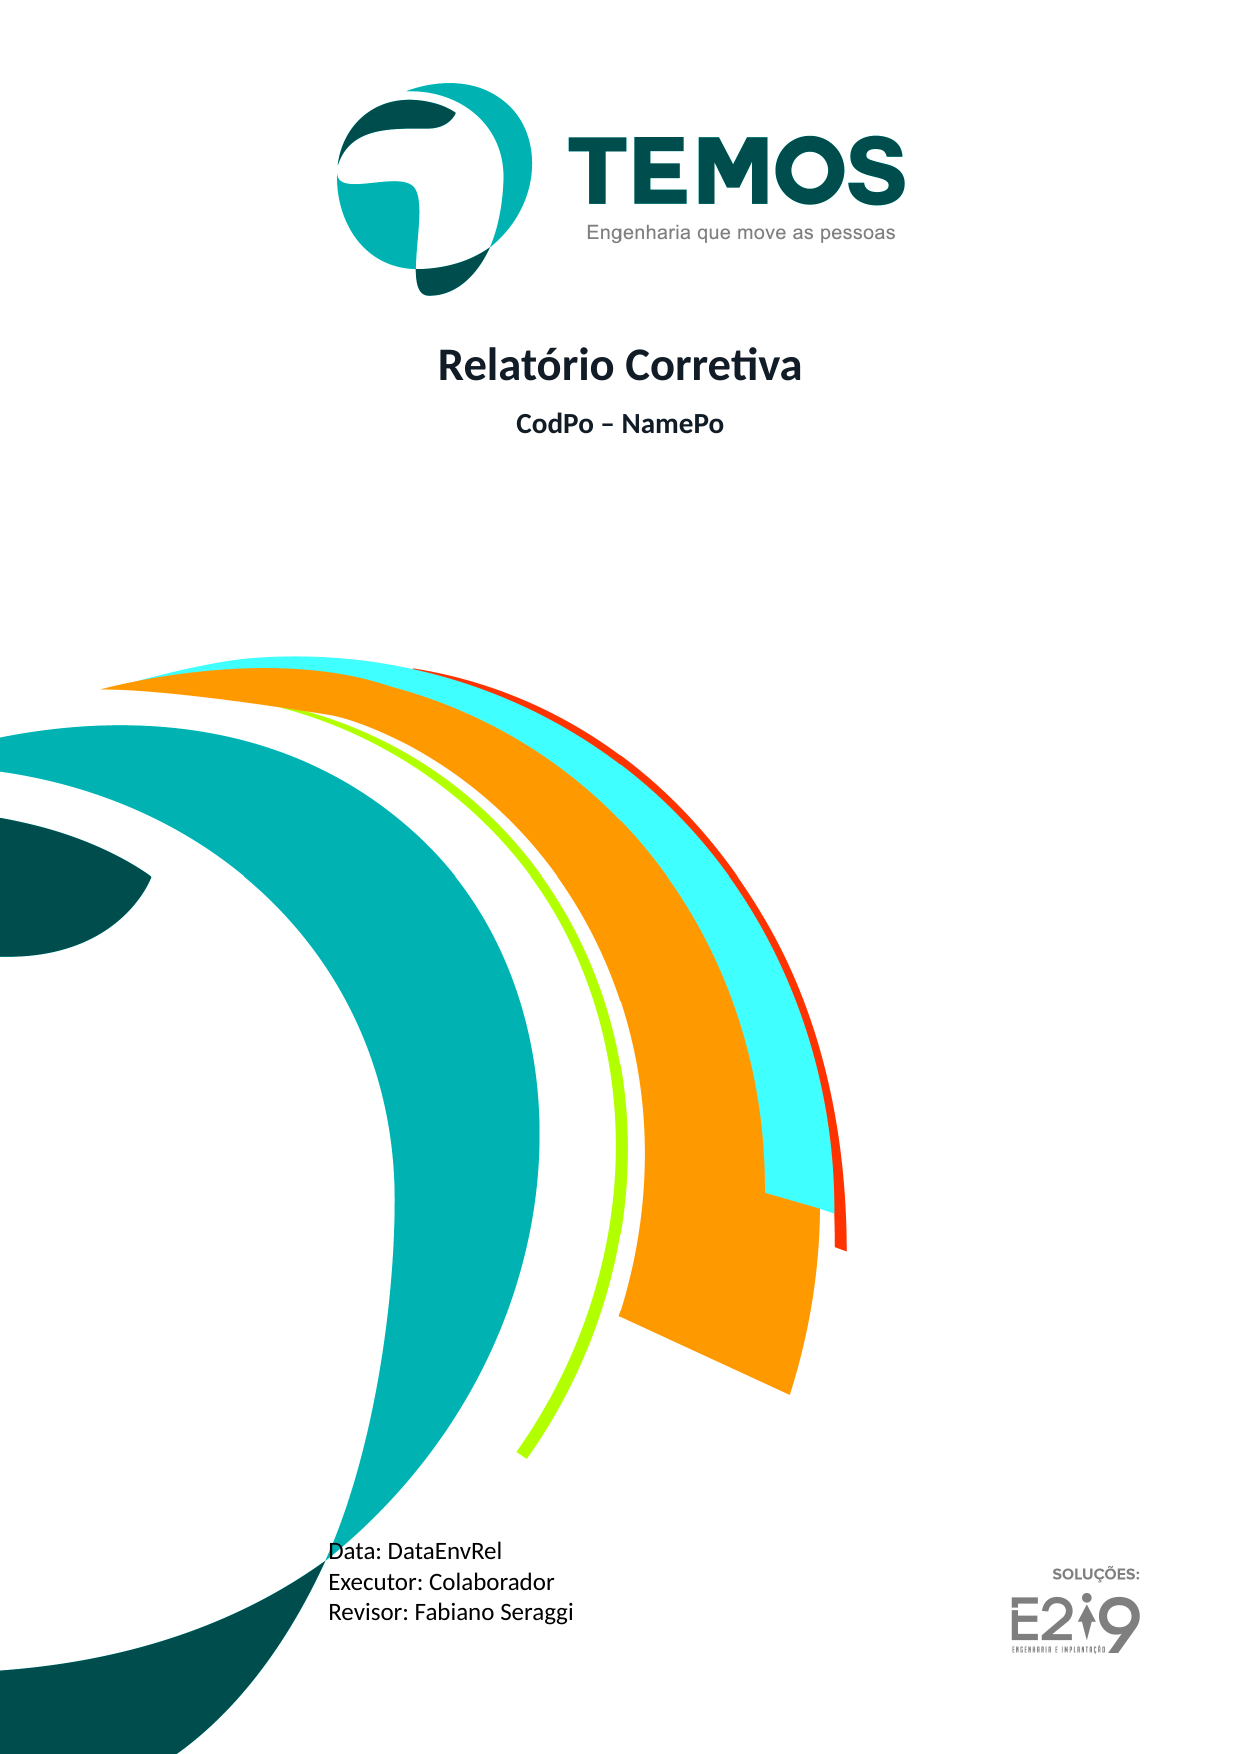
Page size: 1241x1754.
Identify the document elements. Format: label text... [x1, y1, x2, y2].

text Revisor: Fabiano Seraggi [328, 1596, 574, 1627]
text Data: DataEnvRel [328, 1535, 574, 1566]
text Executor: Colaborador [328, 1566, 574, 1596]
text CodPo – NamePo [438, 405, 803, 441]
picture [0, 0, 1241, 1754]
subtitle Relatório Corretiva [438, 336, 803, 392]
